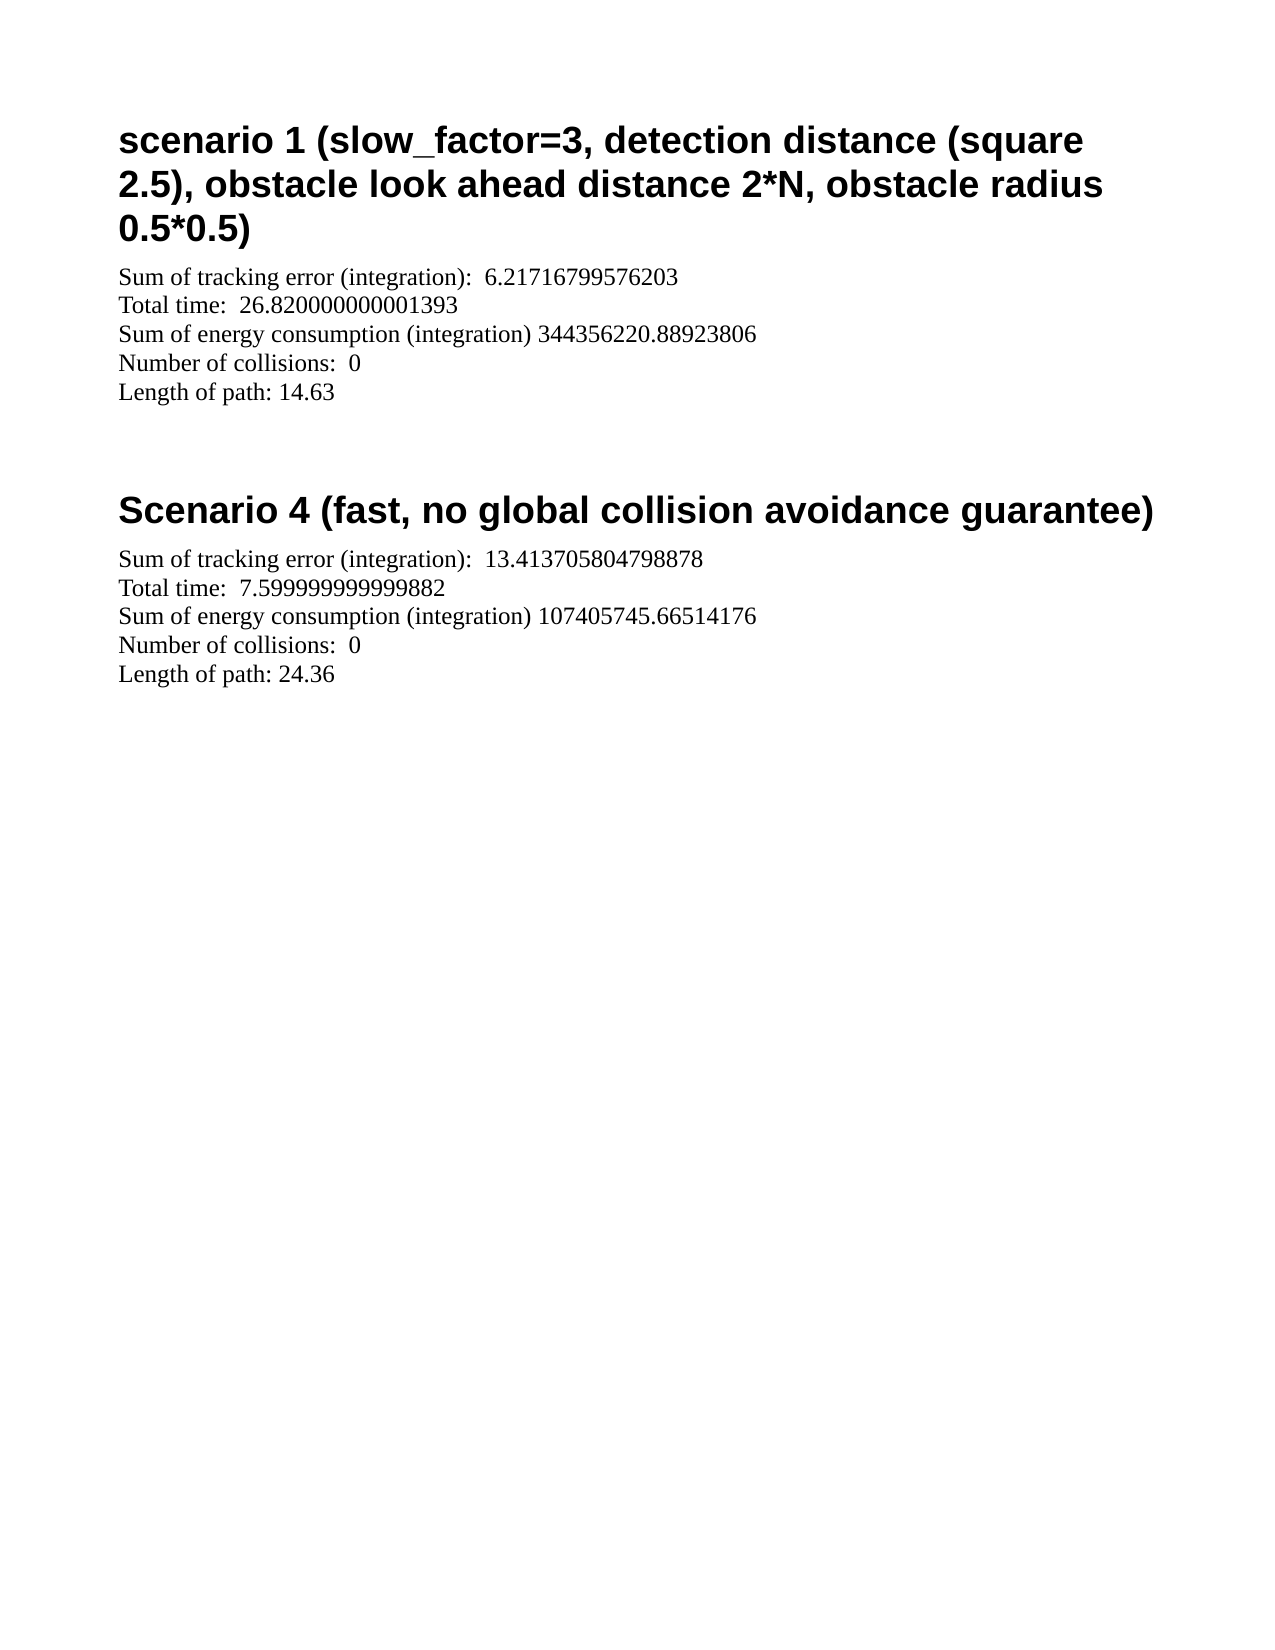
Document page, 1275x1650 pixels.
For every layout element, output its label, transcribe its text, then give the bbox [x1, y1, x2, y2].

text Total time: 26.820000000001393 [118, 290, 1157, 319]
text Sum of tracking error (integration): 6.21716799576203 [118, 262, 1157, 290]
text Sum of tracking error (integration): 13.413705804798878 [118, 544, 1157, 573]
text Length of path: 24.36 [118, 659, 1157, 688]
text Number of collisions: 0 [118, 630, 1157, 659]
subtitle Scenario 4 (fast, no global collision avoidance guarantee) [118, 488, 1157, 531]
text Total time: 7.599999999999882 [118, 573, 1157, 601]
text Length of path: 14.63 [118, 377, 1157, 405]
text Sum of energy consumption (integration) 344356220.88923806 [118, 319, 1157, 348]
text Sum of energy consumption (integration) 107405745.66514176 [118, 601, 1157, 630]
subtitle scenario 1 (slow_factor=3, detection distance (square 2.5), obstacle look ahead distance 2*N, obstacle radius 0.5*0.5) [118, 118, 1157, 249]
text Number of collisions: 0 [118, 348, 1157, 377]
